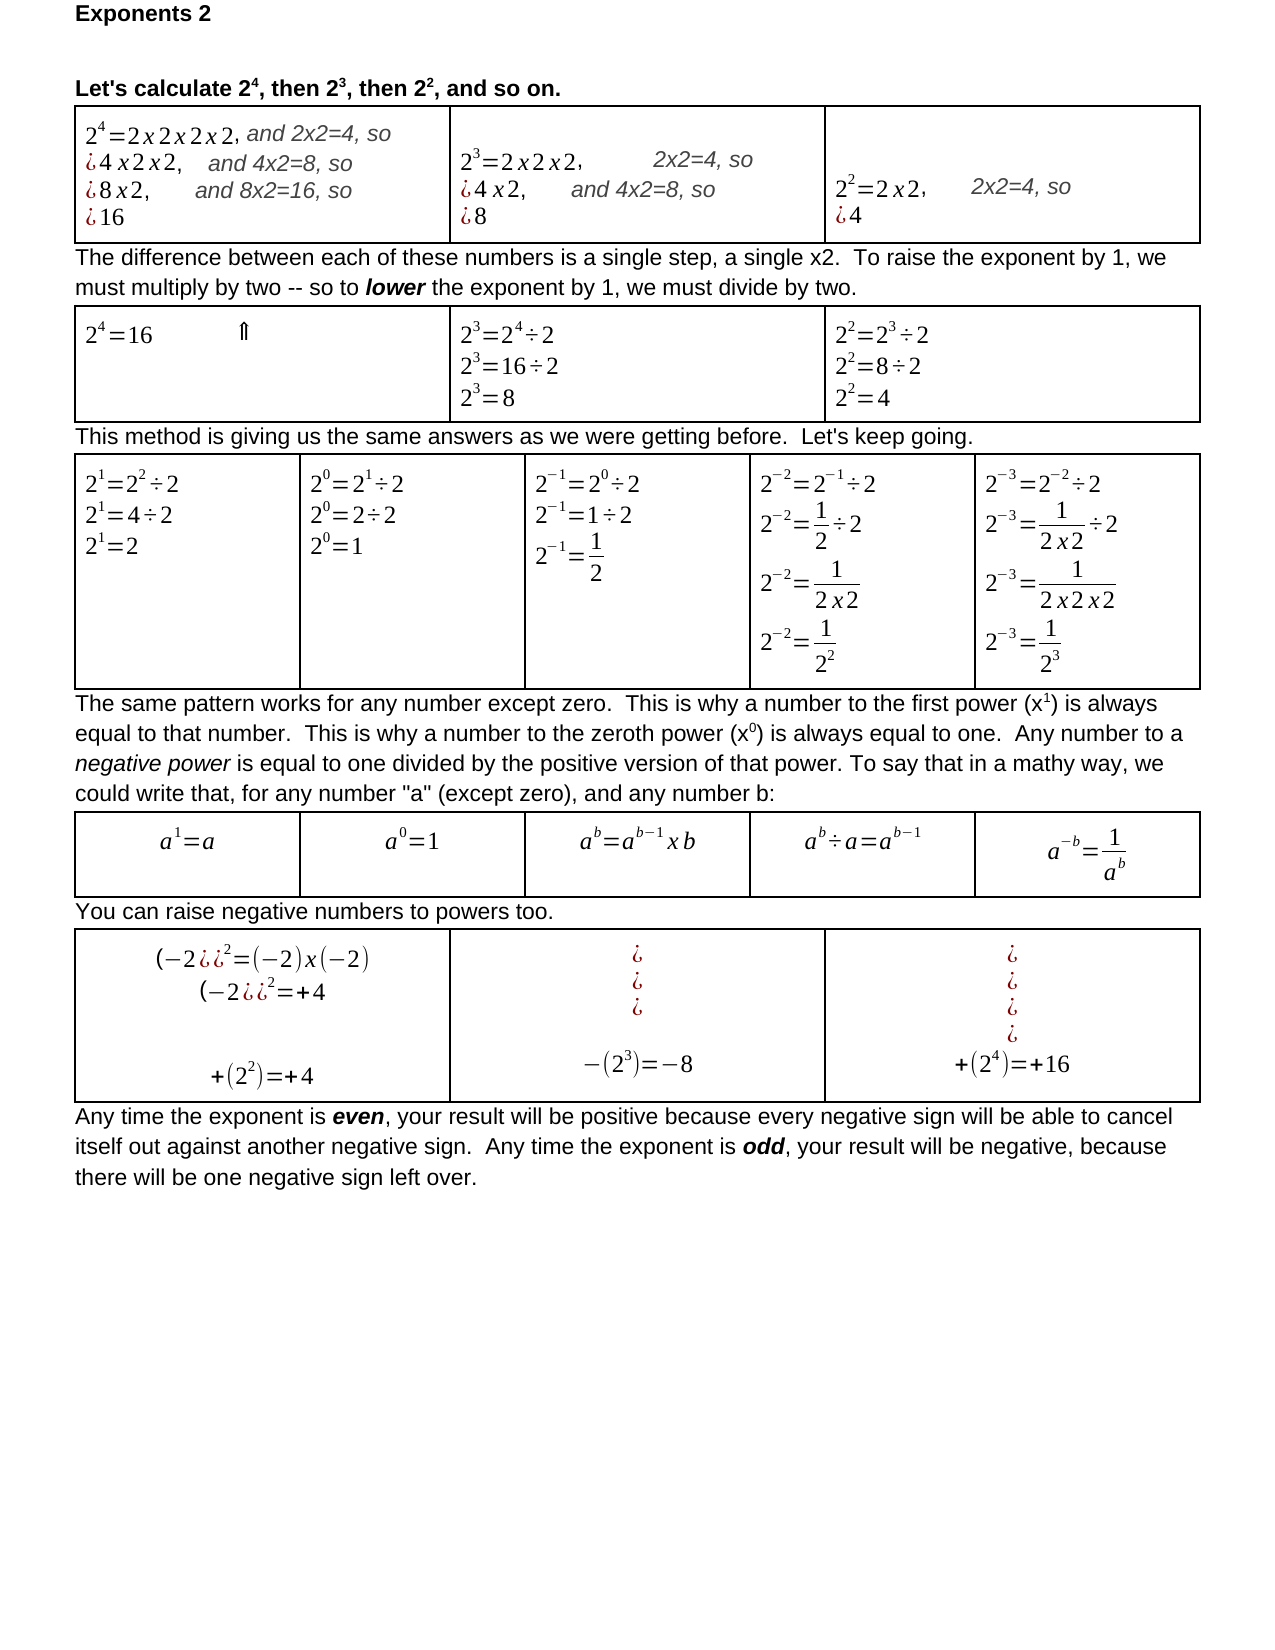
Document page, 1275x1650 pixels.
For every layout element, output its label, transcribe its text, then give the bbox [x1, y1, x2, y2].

table_header [826, 307, 1199, 421]
table_header [751, 813, 974, 896]
text The difference between each of these numbers is a single step, a single x2. To raise the exponent by 1, we must multiply by two -- so to lower the exponent by 1, we must divide by two. [75, 244, 1200, 301]
table_header [526, 813, 749, 896]
table_header [76, 455, 299, 688]
table_header [976, 455, 1199, 688]
table_header [301, 455, 524, 688]
text Let's calculate 24, then 23, then 22, and so on. [75, 75, 1200, 101]
text The same pattern works for any number except zero. This is why a number to the first power (x1) is always equal to that number. This is why a number to the zeroth power (x0) is always equal to one. Any number to a negative power is equal to one divided by the positive version of that power. To say that in a mathy way, we could write that, for any number "a" (except zero), and any number b: [75, 690, 1200, 807]
text You can raise negative numbers to powers too. [75, 898, 1200, 924]
table_header ( ( [76, 930, 449, 1101]
table_header [751, 455, 974, 688]
table_header [451, 930, 824, 1101]
text Any time the exponent is even, your result will be positive because every negative sign will be able to cancel itself out against another negative sign. Any time the exponent is odd, your result will be negative, because there will be one negative sign left over. [75, 1103, 1200, 1190]
table_header , 2x2=4, so [826, 107, 1199, 242]
table_header [826, 930, 1199, 1101]
table_header , and 2x2=4, so , and 4x2=8, so , and 8x2=16, so [76, 107, 449, 242]
table_header [526, 455, 749, 688]
table_header , 2x2=4, so , and 4x2=8, so [451, 107, 824, 242]
table_header [301, 813, 524, 896]
table_header [76, 813, 299, 896]
table_header [976, 813, 1199, 896]
table_header [76, 307, 449, 421]
text This method is giving us the same answers as we were getting before. Let's keep going. [75, 423, 1200, 449]
table_header [451, 307, 824, 421]
